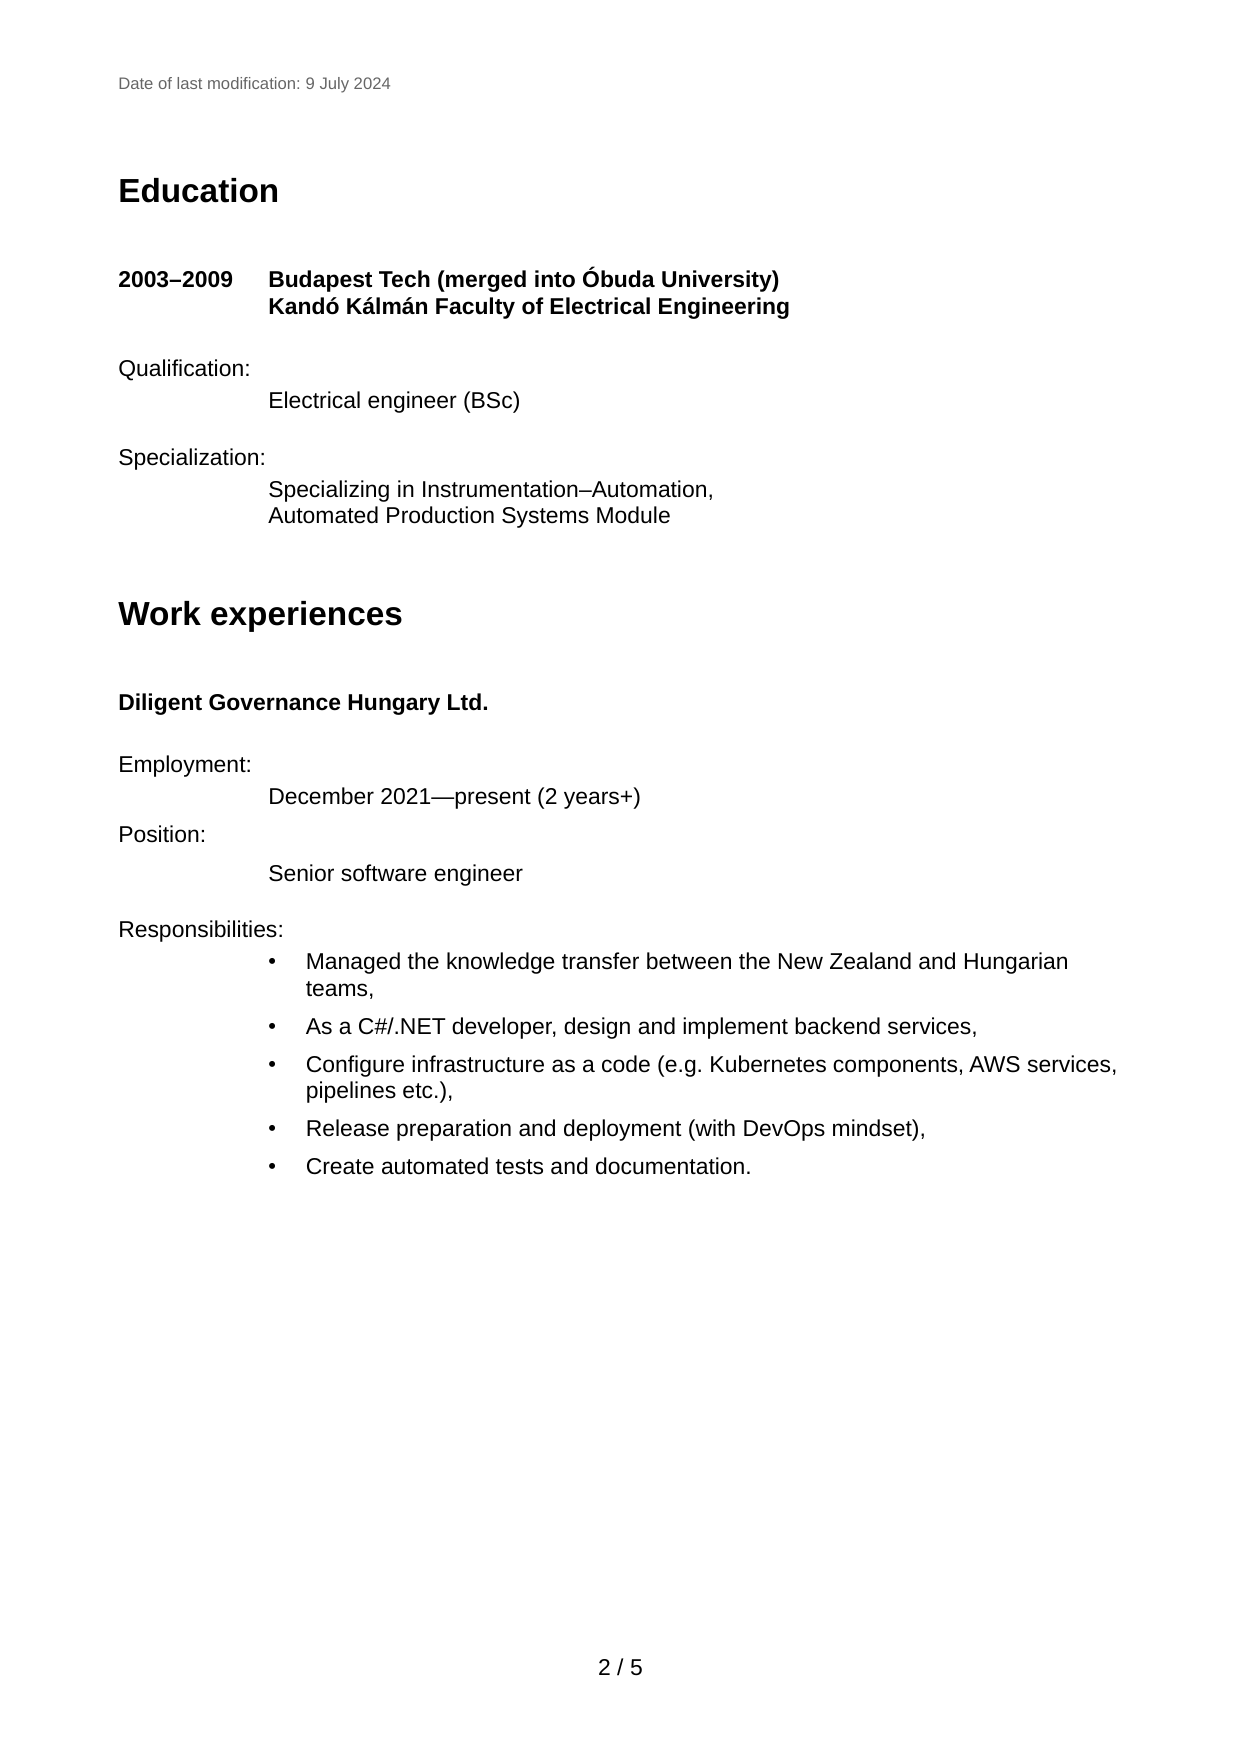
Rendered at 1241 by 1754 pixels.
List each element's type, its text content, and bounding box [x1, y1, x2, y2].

list Release preparation and deployment (with DevOps mindset), [268, 1115, 1122, 1142]
subtitle 2003–2009 Budapest Tech (merged into Óbuda University) Kandó Kálmán Faculty of Electrical Engineering [118, 266, 1122, 319]
subtitle Education [118, 171, 1122, 210]
list Create automated tests and documentation. [268, 1153, 1122, 1180]
text December 2021—present (2 years+) [118, 783, 1122, 810]
text Electrical engineer (BSc) [118, 387, 1122, 414]
title Qualification: [118, 355, 1122, 381]
subtitle Work experiences [118, 593, 1122, 632]
title Employment: [118, 751, 1122, 777]
title Specialization: [118, 443, 1122, 470]
text Specializing in Instrumentation–Automation, Automated Production Systems Module [118, 476, 1122, 529]
list Managed the knowledge transfer between the New Zealand and Hungarian teams, [268, 948, 1122, 1001]
list Configure infrastructure as a code (e.g. Kubernetes components, AWS services, pipelines etc.), [268, 1051, 1122, 1103]
text Position: [118, 821, 1122, 848]
text Senior software engineer [118, 859, 1122, 886]
title Responsibilities: [118, 916, 1122, 942]
list As a C#/.NET developer, design and implement backend services, [268, 1013, 1122, 1039]
subtitle Diligent Governance Hungary Ltd. [118, 688, 1122, 715]
